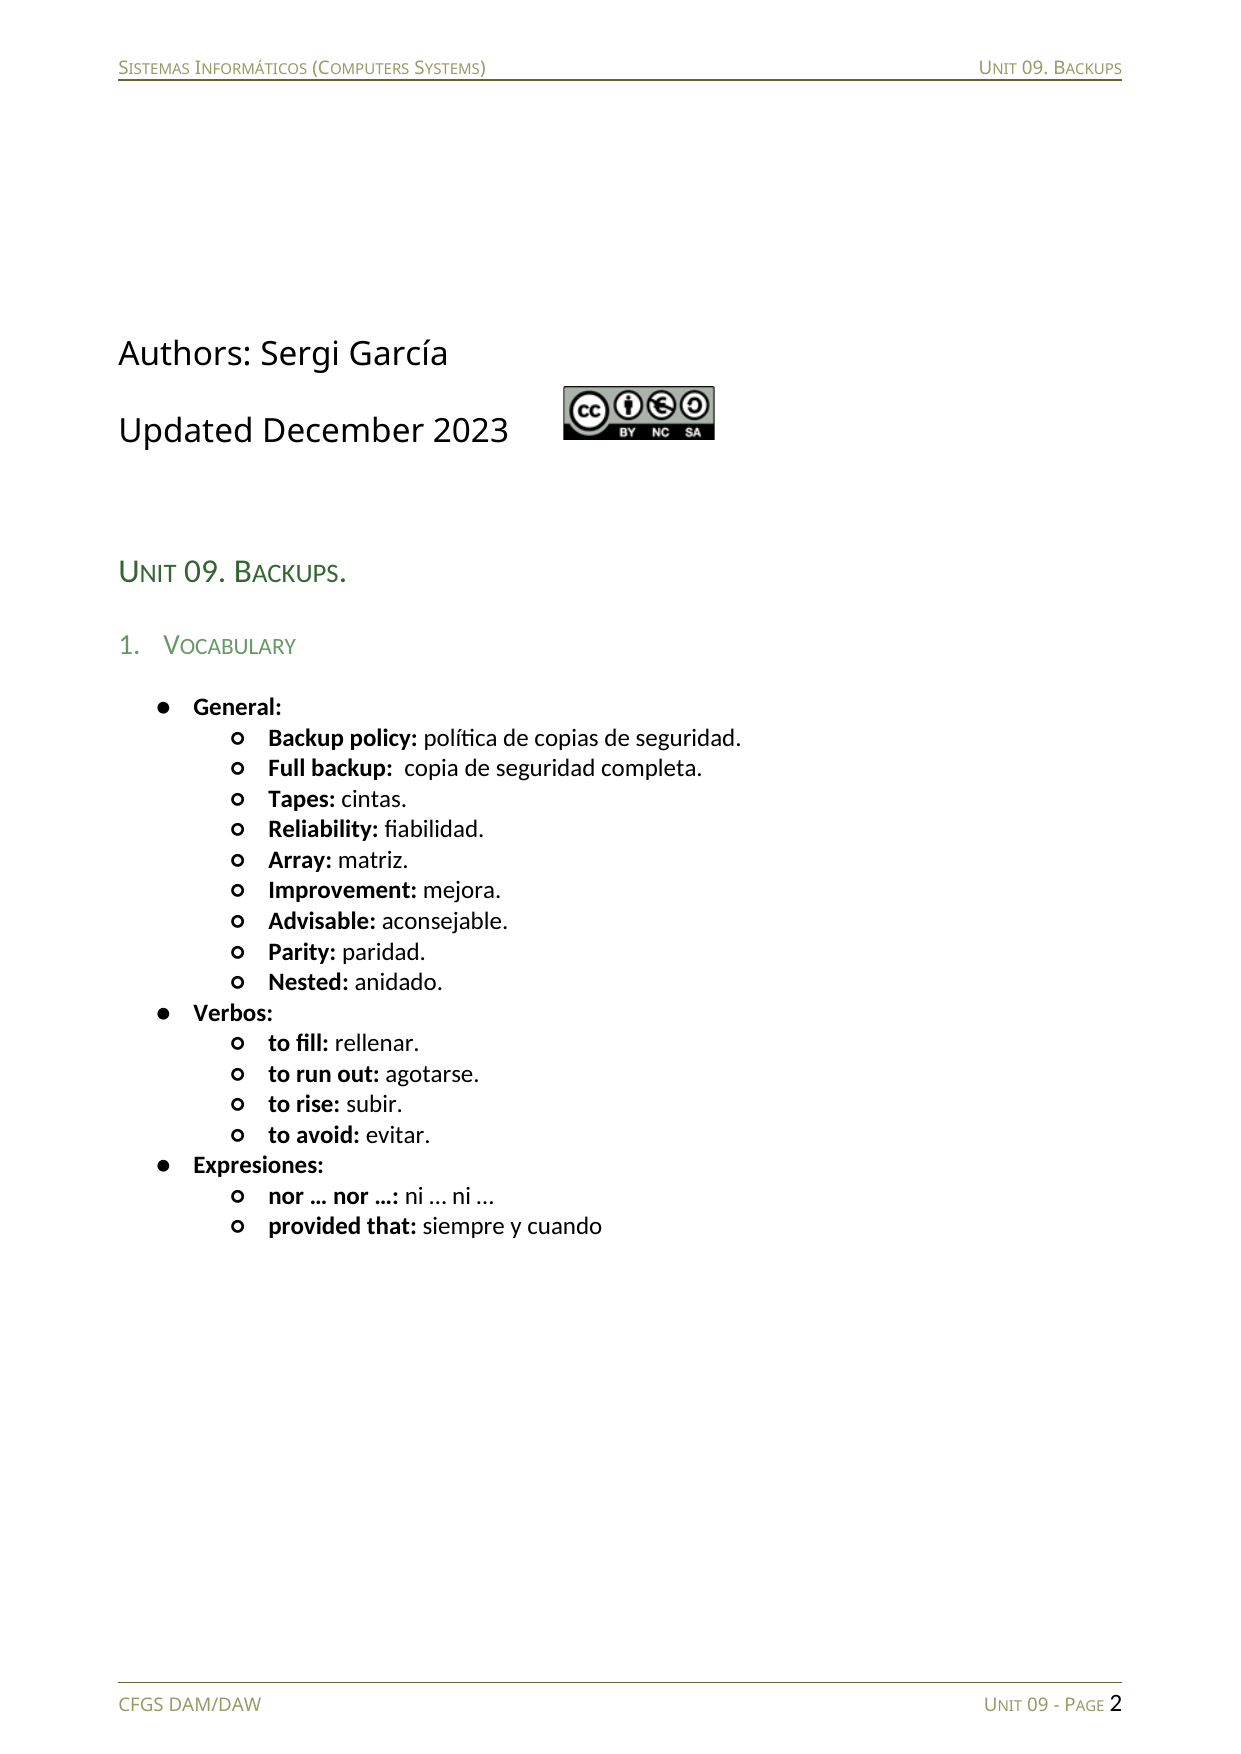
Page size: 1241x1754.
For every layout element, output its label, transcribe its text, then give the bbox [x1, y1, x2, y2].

text Updated December 2023 [118, 407, 1122, 453]
text Unit 09. Backups. [118, 550, 1122, 591]
list provided that: siempre y cuando [231, 1210, 1122, 1241]
list General: [156, 691, 1122, 722]
picture [563, 386, 715, 440]
list to fill: rellenar. [231, 1027, 1122, 1058]
list Array: matriz. [231, 844, 1122, 874]
list Improvement: mejora. [231, 874, 1122, 905]
list Tapes: cintas. [231, 783, 1122, 813]
list Full backup: copia de seguridad completa. [231, 752, 1122, 783]
list Advisable: aconsejable. [231, 905, 1122, 936]
list Nested: anidado. [231, 966, 1122, 997]
list to avoid: evitar. [231, 1119, 1122, 1149]
list Reliability: fiabilidad. [231, 813, 1122, 844]
list Expresiones: [156, 1149, 1122, 1180]
list Parity: paridad. [231, 936, 1122, 966]
list nor … nor …: ni … ni … [231, 1180, 1122, 1210]
list to run out: agotarse. [231, 1058, 1122, 1088]
text Authors: Sergi García [118, 329, 1122, 375]
list Backup policy: política de copias de seguridad. [231, 722, 1122, 752]
list to rise: subir. [231, 1088, 1122, 1119]
list Verbos: [156, 997, 1122, 1027]
subtitle Vocabulary [118, 626, 1122, 661]
